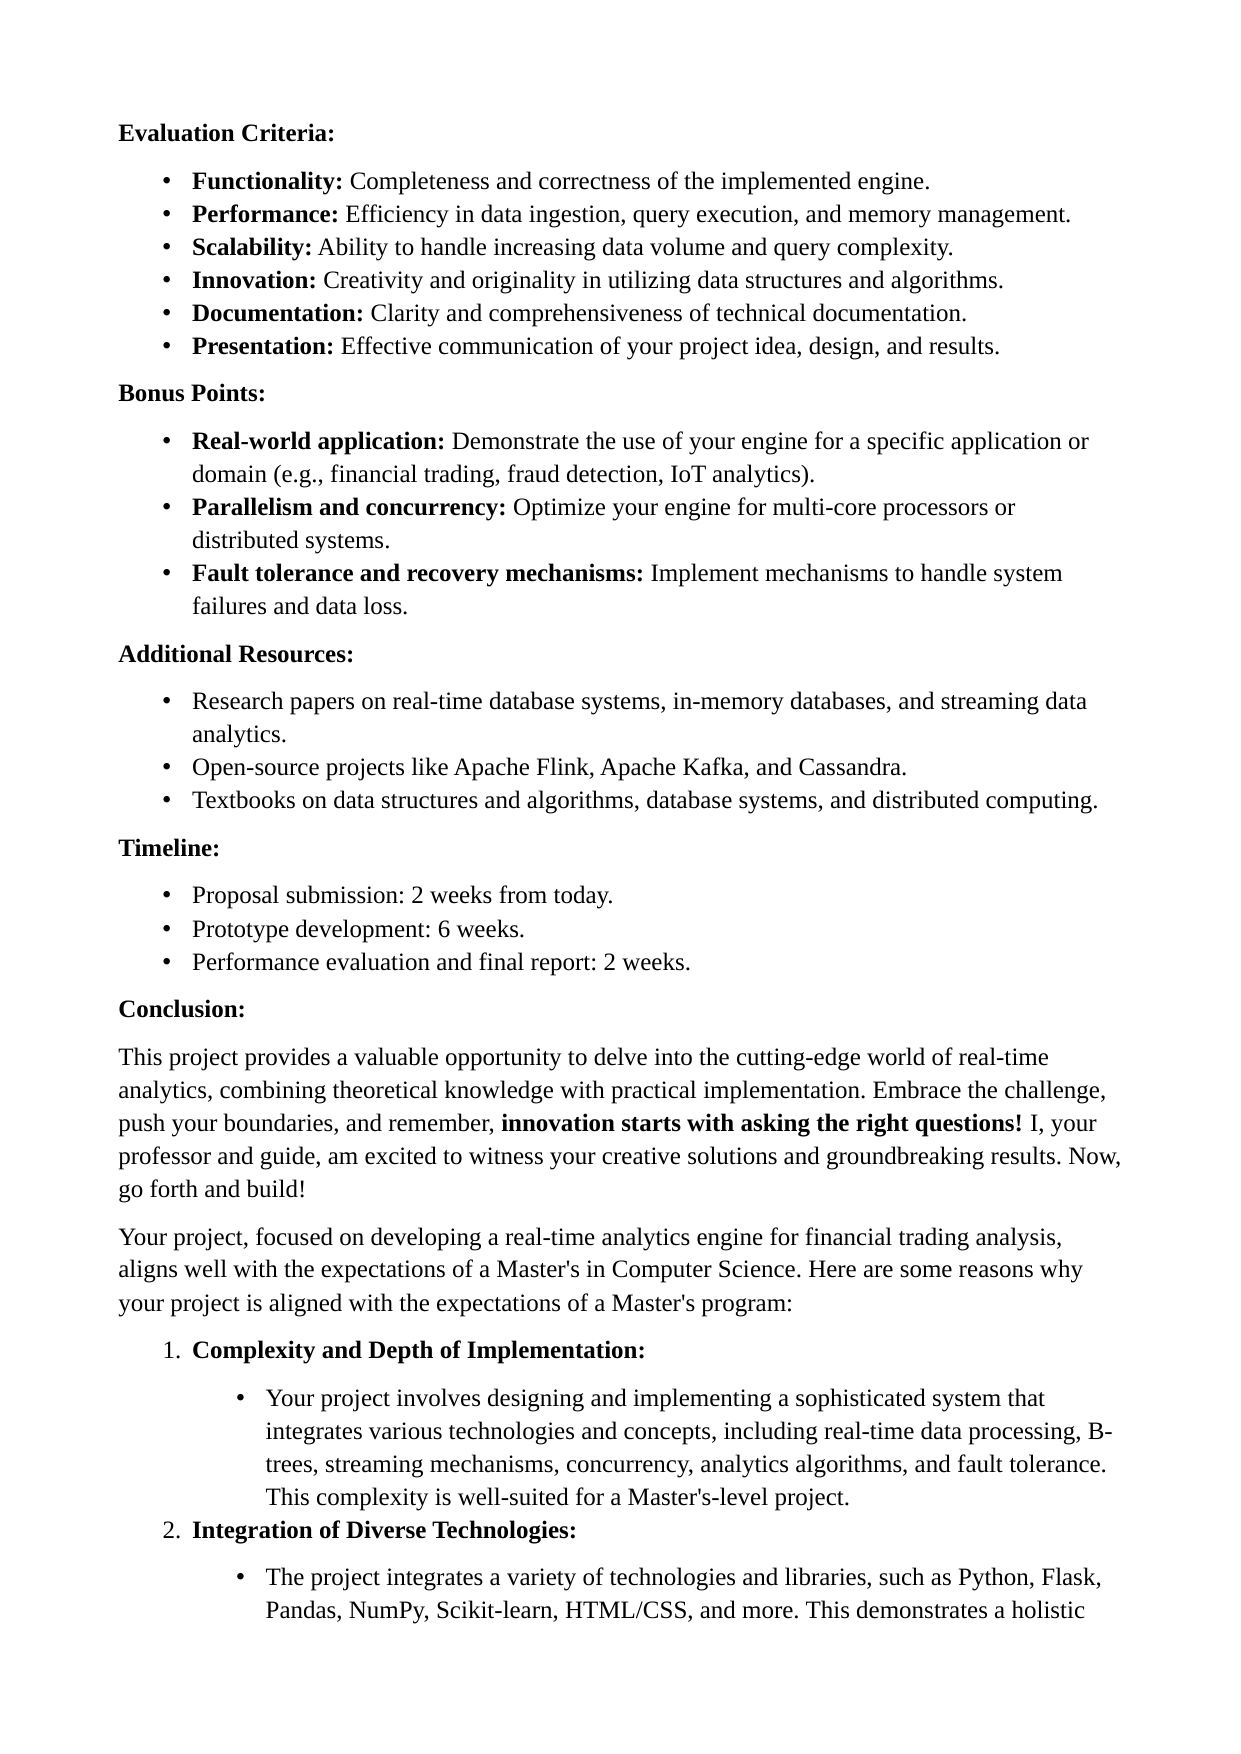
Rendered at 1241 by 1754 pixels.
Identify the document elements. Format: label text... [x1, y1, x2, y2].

text Timeline: [118, 833, 1122, 862]
list Integration of Diverse Technologies: [162, 1515, 1122, 1544]
text Additional Resources: [118, 639, 1122, 667]
list Parallelism and concurrency: Optimize your engine for multi-core processors or distributed systems. [162, 492, 1122, 554]
list Proposal submission: 2 weeks from today. [162, 881, 1122, 909]
list Presentation: Effective communication of your project idea, design, and results. [162, 331, 1122, 359]
list Innovation: Creativity and originality in utilizing data structures and algorithms. [162, 265, 1122, 293]
list Research papers on real-time database systems, in-memory databases, and streaming data analytics. [162, 686, 1122, 748]
list Fault tolerance and recovery mechanisms: Implement mechanisms to handle system failures and data loss. [162, 558, 1122, 620]
list Prototype development: 6 weeks. [162, 914, 1122, 942]
list Performance: Efficiency in data ingestion, query execution, and memory management. [162, 199, 1122, 227]
list Documentation: Clarity and comprehensiveness of technical documentation. [162, 298, 1122, 327]
list Textbooks on data structures and algorithms, database systems, and distributed computing. [162, 785, 1122, 814]
text Your project, focused on developing a real-time analytics engine for financial trading analysis, aligns well with the expectations of a Master's in Computer Science. Here are some reasons why your project is aligned with the expectations of a Master's program: [118, 1222, 1122, 1316]
list Performance evaluation and final report: 2 weeks. [162, 947, 1122, 975]
list Functionality: Completeness and correctness of the implemented engine. [162, 166, 1122, 194]
text Conclusion: [118, 994, 1122, 1023]
list Real-world application: Demonstrate the use of your engine for a specific application or domain (e.g., financial trading, fraud detection, IoT analytics). [162, 426, 1122, 488]
list Your project involves designing and implementing a sophisticated system that integrates various technologies and concepts, including real-time data processing, B-trees, streaming mechanisms, concurrency, analytics algorithms, and fault tolerance. This complexity is well-suited for a Master's-level project. [236, 1383, 1122, 1511]
list The project integrates a variety of technologies and libraries, such as Python, Flask, Pandas, NumPy, Scikit-learn, HTML/CSS, and more. This demonstrates a holistic [236, 1562, 1122, 1624]
list Open-source projects like Apache Flink, Apache Kafka, and Cassandra. [162, 752, 1122, 781]
text Evaluation Criteria: [118, 118, 1122, 147]
text This project provides a valuable opportunity to delve into the cutting-edge world of real-time analytics, combining theoretical knowledge with practical implementation. Embrace the challenge, push your boundaries, and remember, innovation starts with asking the right questions! I, your professor and guide, am excited to witness your creative solutions and groundbreaking results. Now, go forth and build! [118, 1042, 1122, 1203]
list Complexity and Depth of Implementation: [162, 1335, 1122, 1364]
list Scalability: Ability to handle increasing data volume and query complexity. [162, 232, 1122, 261]
text Bonus Points: [118, 378, 1122, 407]
